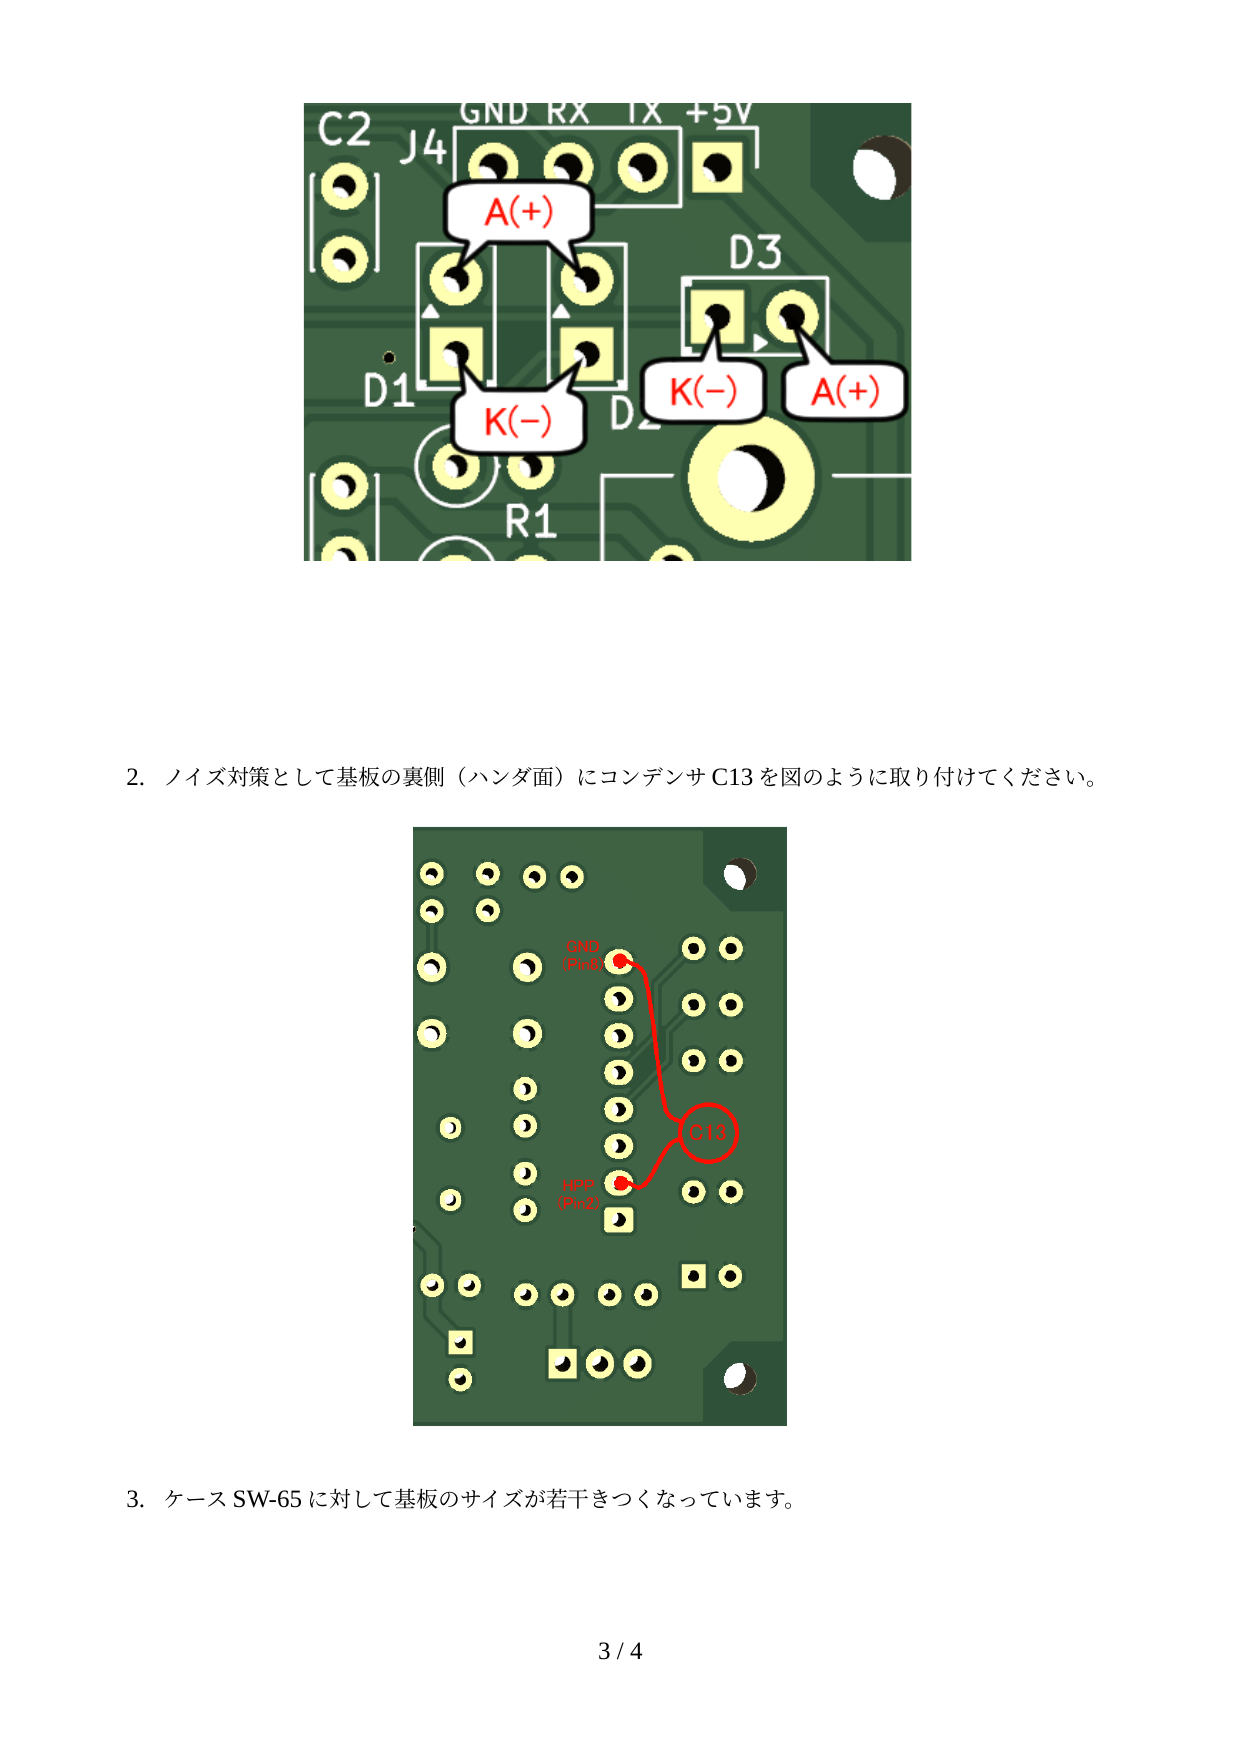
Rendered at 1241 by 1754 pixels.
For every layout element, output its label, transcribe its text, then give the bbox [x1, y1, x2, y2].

list ノイズ対策として基板の裏側（ハンダ面）にコンデンサC13を図のように取り付けてください。 [126, 760, 1152, 791]
picture [303, 103, 912, 561]
list ケースSW-65に対して基板のサイズが若干きつくなっています。 [126, 1482, 1152, 1513]
picture [413, 813, 804, 1439]
